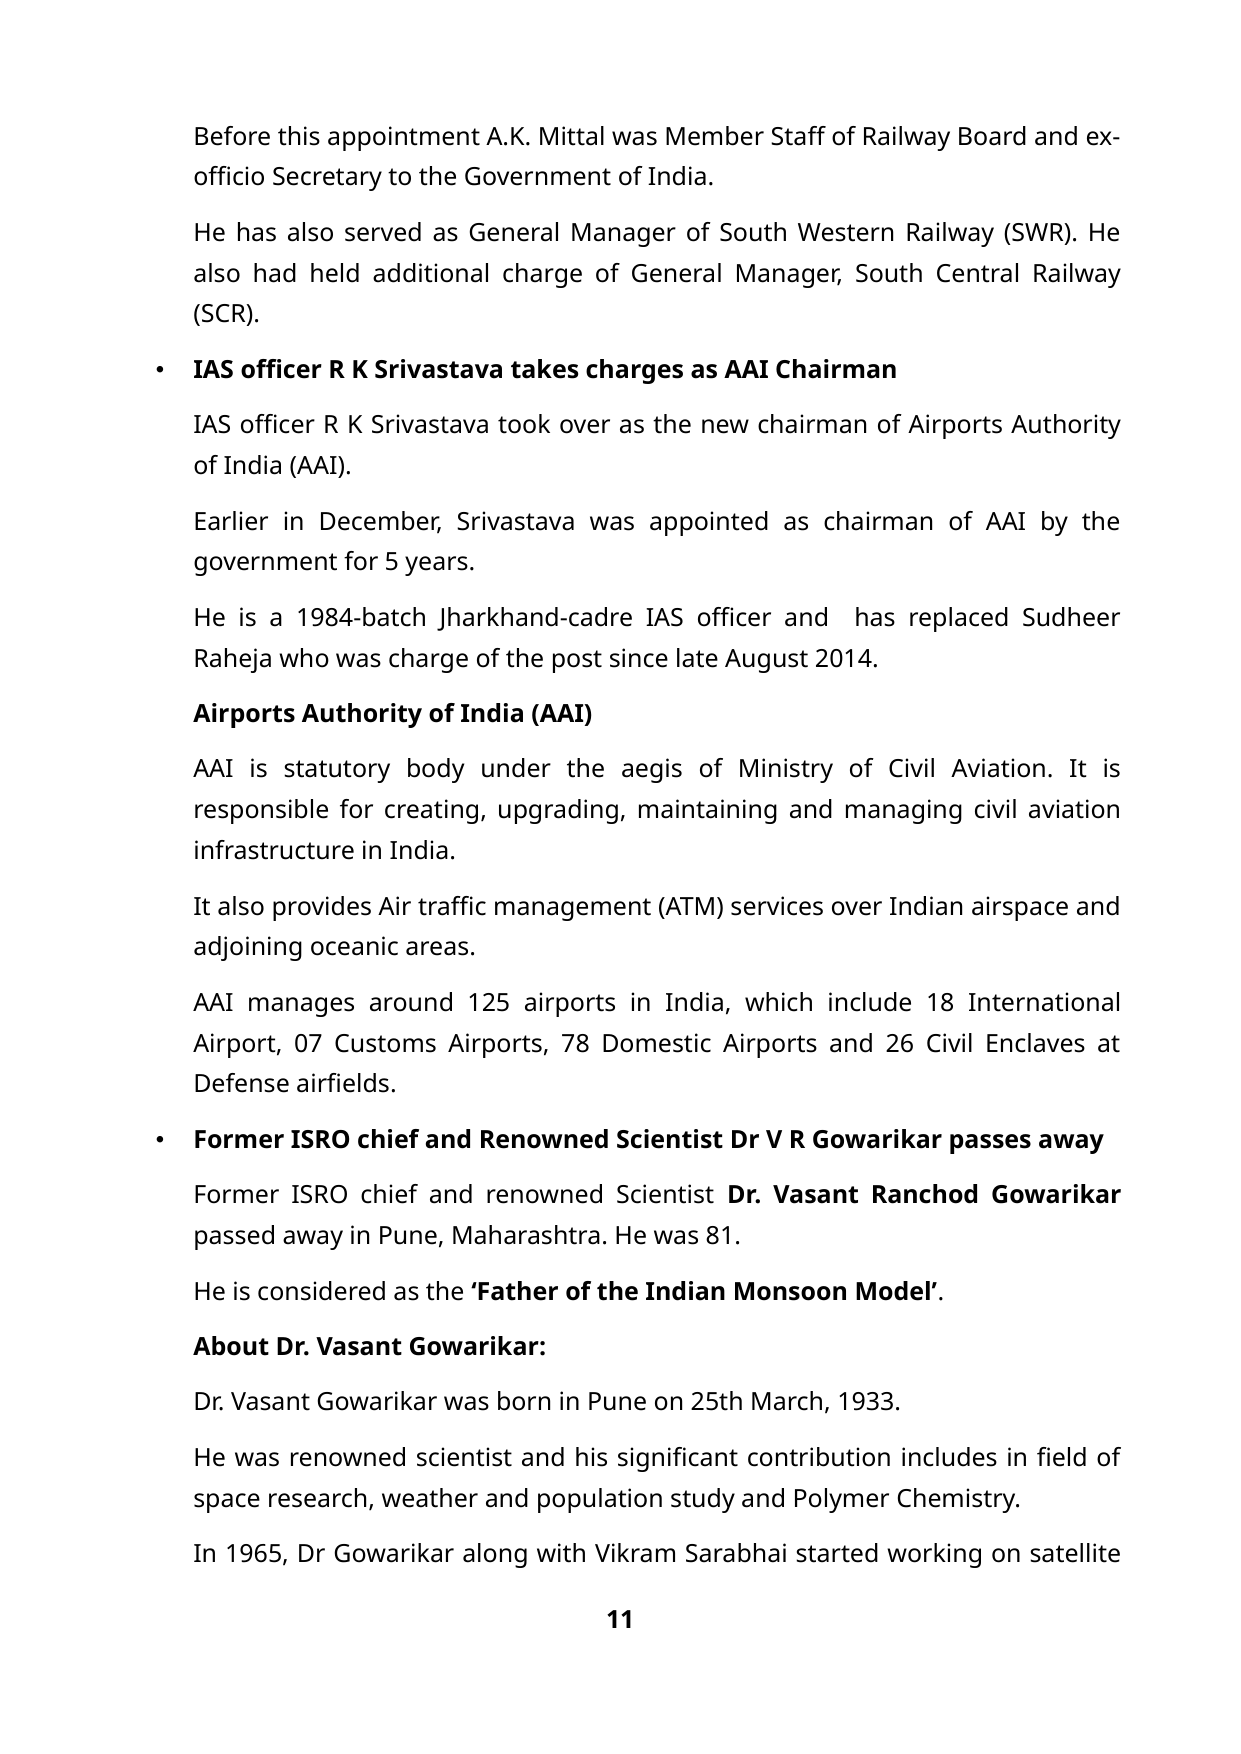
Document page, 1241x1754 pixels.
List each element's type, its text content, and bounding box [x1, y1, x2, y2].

list In 1965, Dr Gowarikar along with Vikram Sarabhai started working on satellite [156, 1536, 1122, 1570]
list Before this appointment A.K. Mittal was Member Staff of Railway Board and ex-officio Secretary to the Government of India. [156, 118, 1122, 193]
list About Dr. Vasant Gowarikar: [156, 1328, 1122, 1363]
list IAS officer R K Srivastava took over as the new chairman of Airports Authority of India (AAI). [156, 407, 1122, 482]
list Former ISRO chief and renowned Scientist Dr. Vasant Ranchod Gowarikar passed away in Pune, Maharashtra. He was 81. [156, 1177, 1122, 1252]
list He is a 1984-batch Jharkhand-cadre IAS officer and has replaced Sudheer Raheja who was charge of the post since late August 2014. [156, 599, 1122, 674]
list Airports Authority of India (AAI) [156, 696, 1122, 730]
list He was renowned scientist and his significant contribution includes in field of space research, weather and population study and Polymer Chemistry. [156, 1439, 1122, 1514]
list IAS officer R K Srivastava takes charges as AAI Chairman [156, 351, 1122, 386]
list It also provides Air traffic management (ATM) services over Indian airspace and adjoining oceanic areas. [156, 888, 1122, 963]
list AAI is statutory body under the aegis of Ministry of Civil Aviation. It is responsible for creating, upgrading, maintaining and managing civil aviation infrastructure in India. [156, 751, 1122, 867]
list Dr. Vasant Gowarikar was born in Pune on 25th March, 1933. [156, 1384, 1122, 1418]
list He is considered as the ‘Father of the Indian Monsoon Model’. [156, 1273, 1122, 1307]
list AAI manages around 125 airports in India, which include 18 International Airport, 07 Customs Airports, 78 Domestic Airports and 26 Civil Enclaves at Defense airfields. [156, 984, 1122, 1100]
list Former ISRO chief and Renowned Scientist Dr V R Gowarikar passes away [156, 1121, 1122, 1156]
list He has also served as General Manager of South Western Railway (SWR). He also had held additional charge of General Manager, South Central Railway (SCR). [156, 214, 1122, 330]
list Earlier in December, Srivastava was appointed as chairman of AAI by the government for 5 years. [156, 503, 1122, 578]
